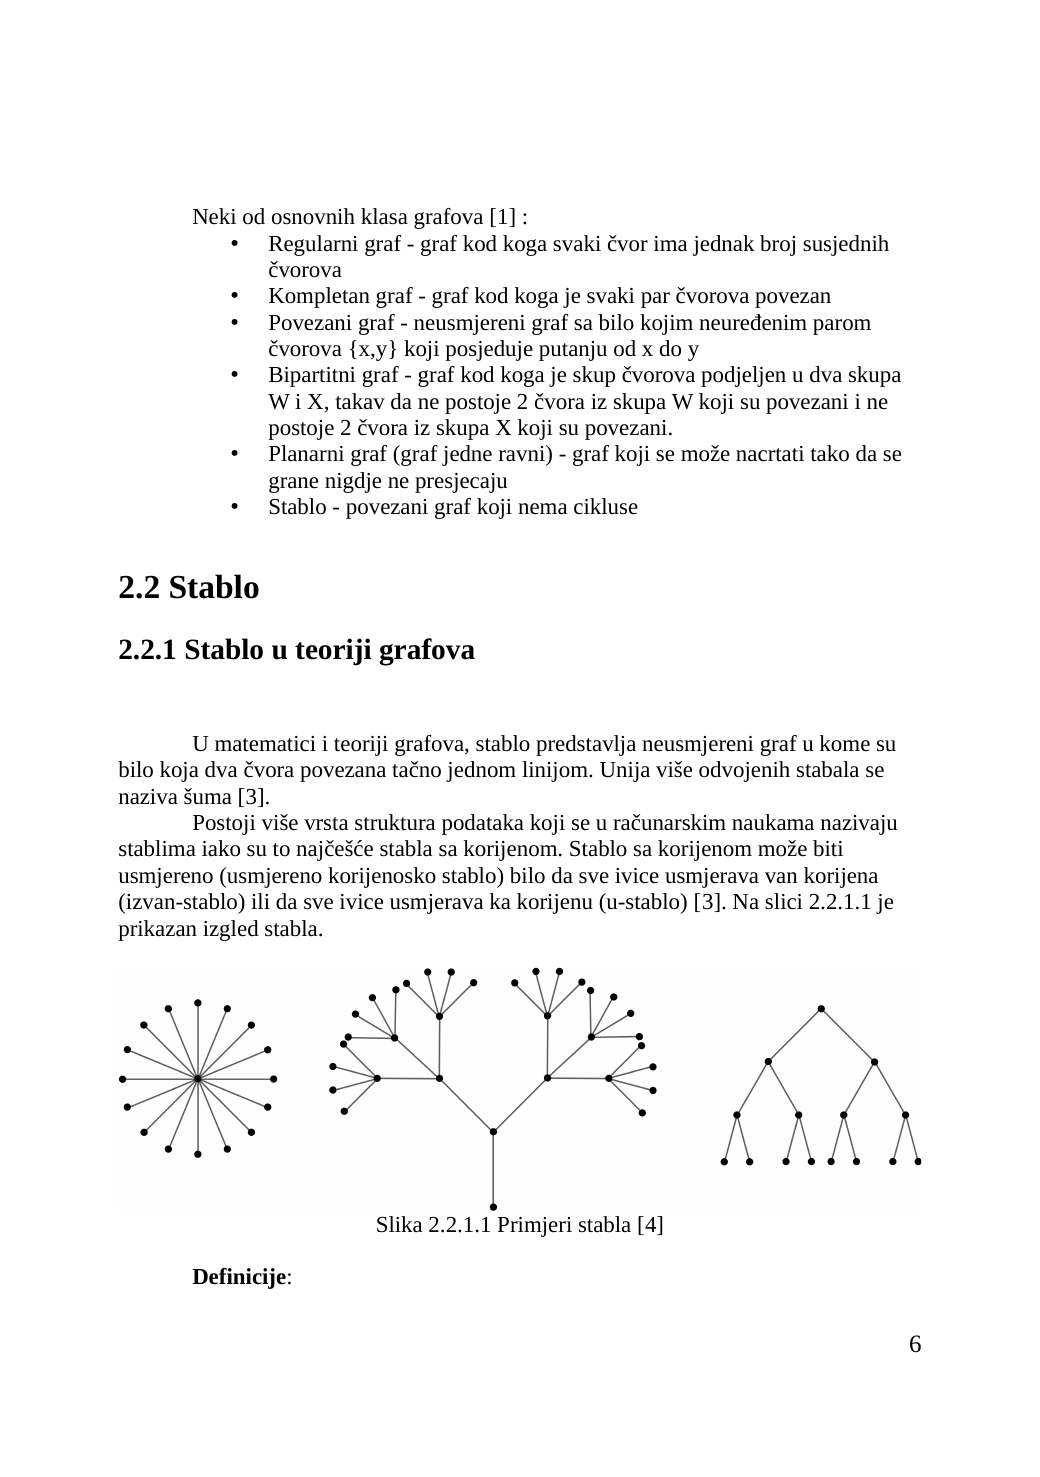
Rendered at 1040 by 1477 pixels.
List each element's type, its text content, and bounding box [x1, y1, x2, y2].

list Povezani graf - neusmjereni graf sa bilo kojim neuređenim parom čvorova {x,y} koji posjeduje putanju od x do y [231, 309, 921, 361]
picture [118, 967, 922, 1211]
subtitle 2.2.1 Stablo u teoriji grafova [118, 632, 921, 666]
list Kompletan graf - graf kod koga je svaki par čvorova povezan [231, 282, 921, 309]
list Regularni graf - graf kod koga svaki čvor ima jednak broj susjednih čvorova [231, 229, 921, 282]
text U matematici i teoriji grafova, stablo predstavlja neusmjereni graf u kome su bilo koja dva čvora povezana tačno jednom linijom. Unija više odvojenih stabala se naziva šuma [3]. [118, 728, 921, 809]
list Planarni graf (graf jedne ravni) - graf koji se može nacrtati tako da se grane nigdje ne presjecaju [231, 440, 921, 493]
list Bipartitni graf - graf kod koga je skup čvorova podjeljen u dva skupa W i X, takav da ne postoje 2 čvora iz skupa W koji su povezani i ne postoje 2 čvora iz skupa X koji su povezani. [231, 361, 921, 440]
text Definicije: [118, 1263, 921, 1290]
subtitle 2.2 Stablo [118, 567, 921, 605]
text Slika 2.2.1.1 Primjeri stabla [4] [118, 1211, 921, 1237]
text Postoji više vrsta struktura podataka koji se u računarskim naukama nazivaju stablima iako su to najčešće stabla sa korijenom. Stablo sa korijenom može biti usmjereno (usmjereno korijenosko stablo) bilo da sve ivice usmjerava van korijena (izvan-stablo) ili da sve ivice usmjerava ka korijenu (u-stablo) [3]. Na slici 2.2.1.1 je prikazan izgled stabla. [118, 809, 921, 941]
list Stablo - povezani graf koji nema cikluse [231, 493, 921, 519]
text Neki od osnovnih klasa grafova [1] : [118, 203, 921, 229]
